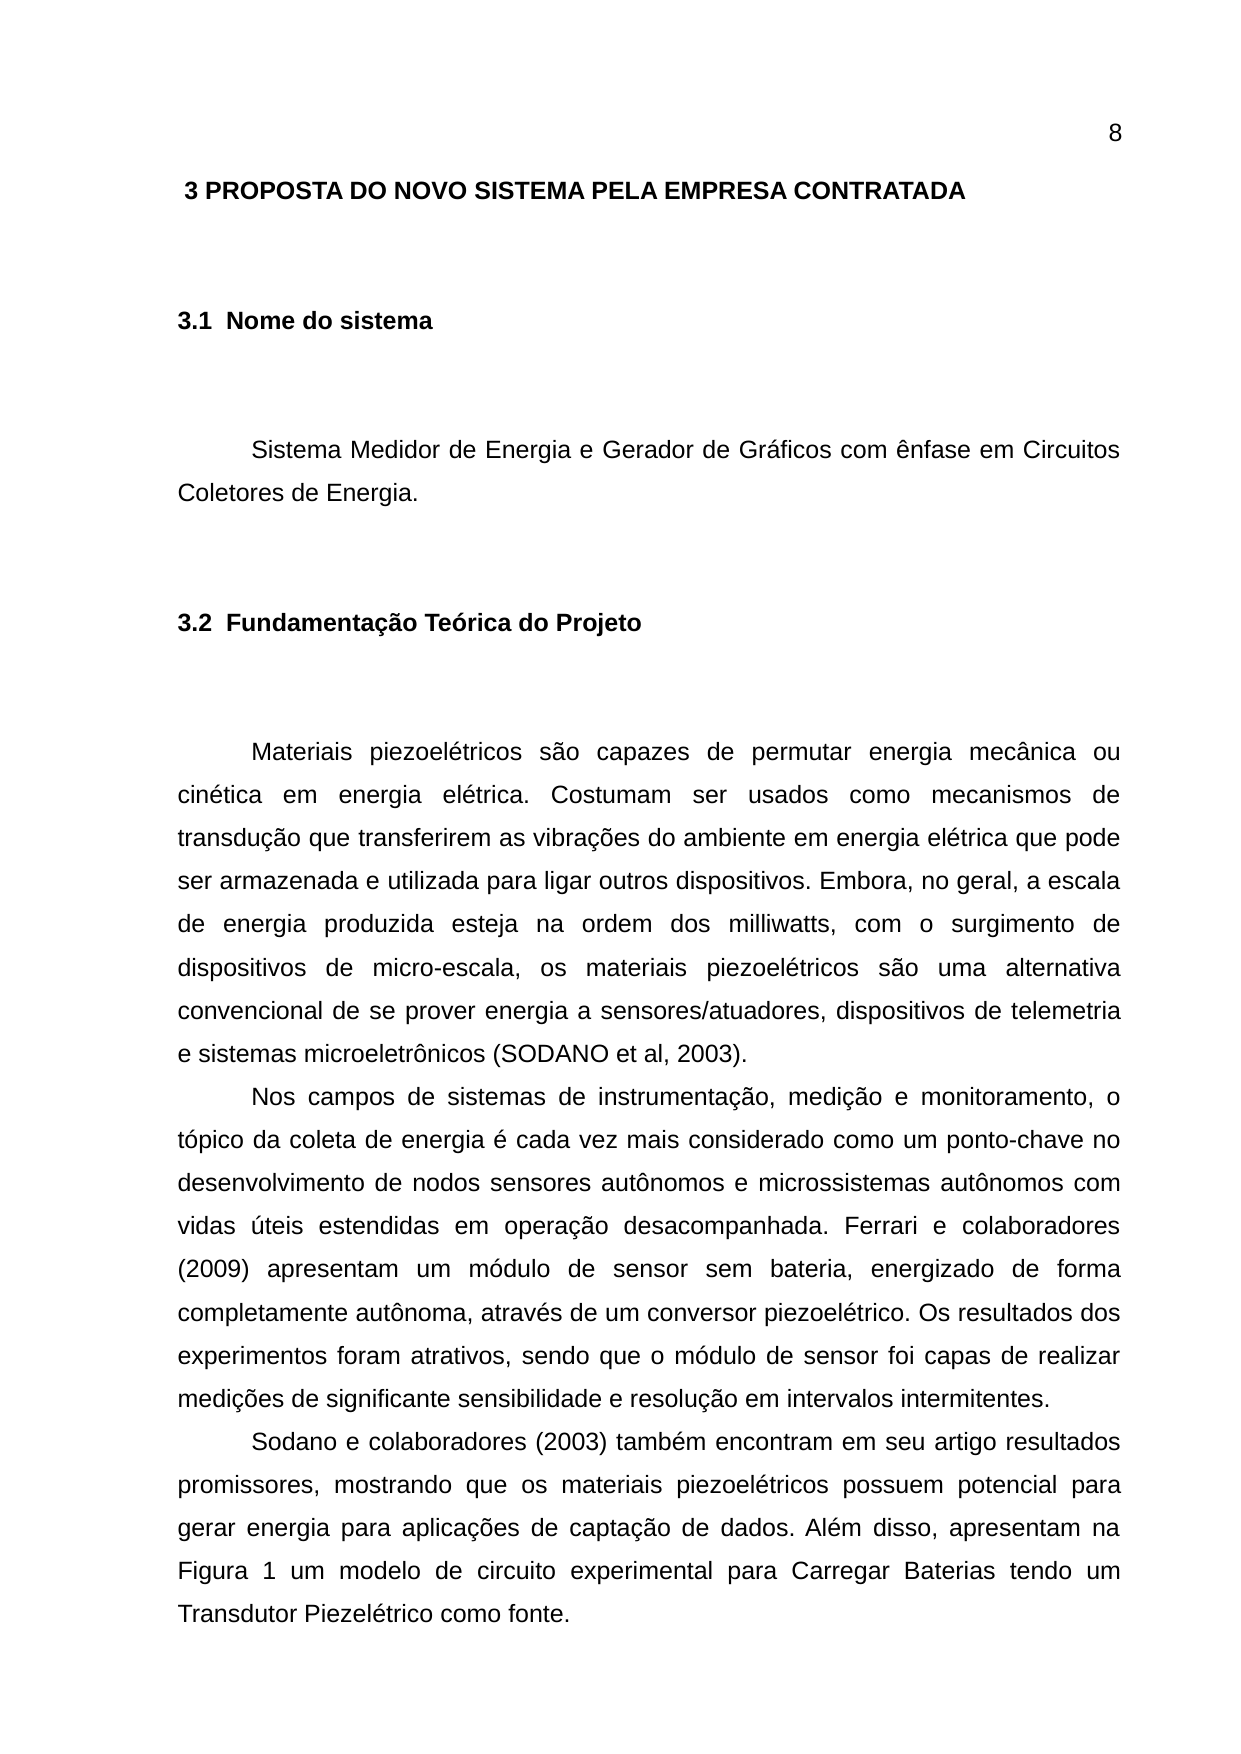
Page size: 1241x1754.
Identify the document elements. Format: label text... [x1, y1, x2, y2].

text Materiais piezoelétricos são capazes de permutar energia mecânica ou cinética em energia elétrica. Costumam ser usados como mecanismos de transdução que transferirem as vibrações do ambiente em energia elétrica que pode ser armazenada e utilizada para ligar outros dispositivos. Embora, no geral, a escala de energia produzida esteja na ordem dos milliwatts, com o surgimento de dispositivos de micro-escala, os materiais piezoelétricos são uma alternativa convencional de se prover energia a sensores/atuadores, dispositivos de telemetria e sistemas microeletrônicos (SODANO et al, 2003). [177, 737, 1122, 1068]
subtitle Fundamentação Teórica do Projeto [177, 608, 1122, 636]
subtitle Proposta do novo sistema pela empresa Contratada [177, 176, 1122, 205]
text Sodano e colaboradores (2003) também encontram em seu artigo resultados promissores, mostrando que os materiais piezoelétricos possuem potencial para gerar energia para aplicações de captação de dados. Além disso, apresentam na Figura 1 um modelo de circuito experimental para Carregar Baterias tendo um Transdutor Piezelétrico como fonte. [177, 1427, 1122, 1628]
text Nos campos de sistemas de instrumentação, medição e monitoramento, o tópico da coleta de energia é cada vez mais considerado como um ponto-chave no desenvolvimento de nodos sensores autônomos e microssistemas autônomos com vidas úteis estendidas em operação desacompanhada. Ferrari e colaboradores (2009) apresentam um módulo de sensor sem bateria, energizado de forma completamente autônoma, através de um conversor piezoelétrico. Os resultados dos experimentos foram atrativos, sendo que o módulo de sensor foi capas de realizar medições de significante sensibilidade e resolução em intervalos intermitentes. [177, 1082, 1122, 1413]
subtitle Nome do sistema [177, 306, 1122, 334]
text Sistema Medidor de Energia e Gerador de Gráficos com ênfase em Circuitos Coletores de Energia. [177, 435, 1122, 507]
